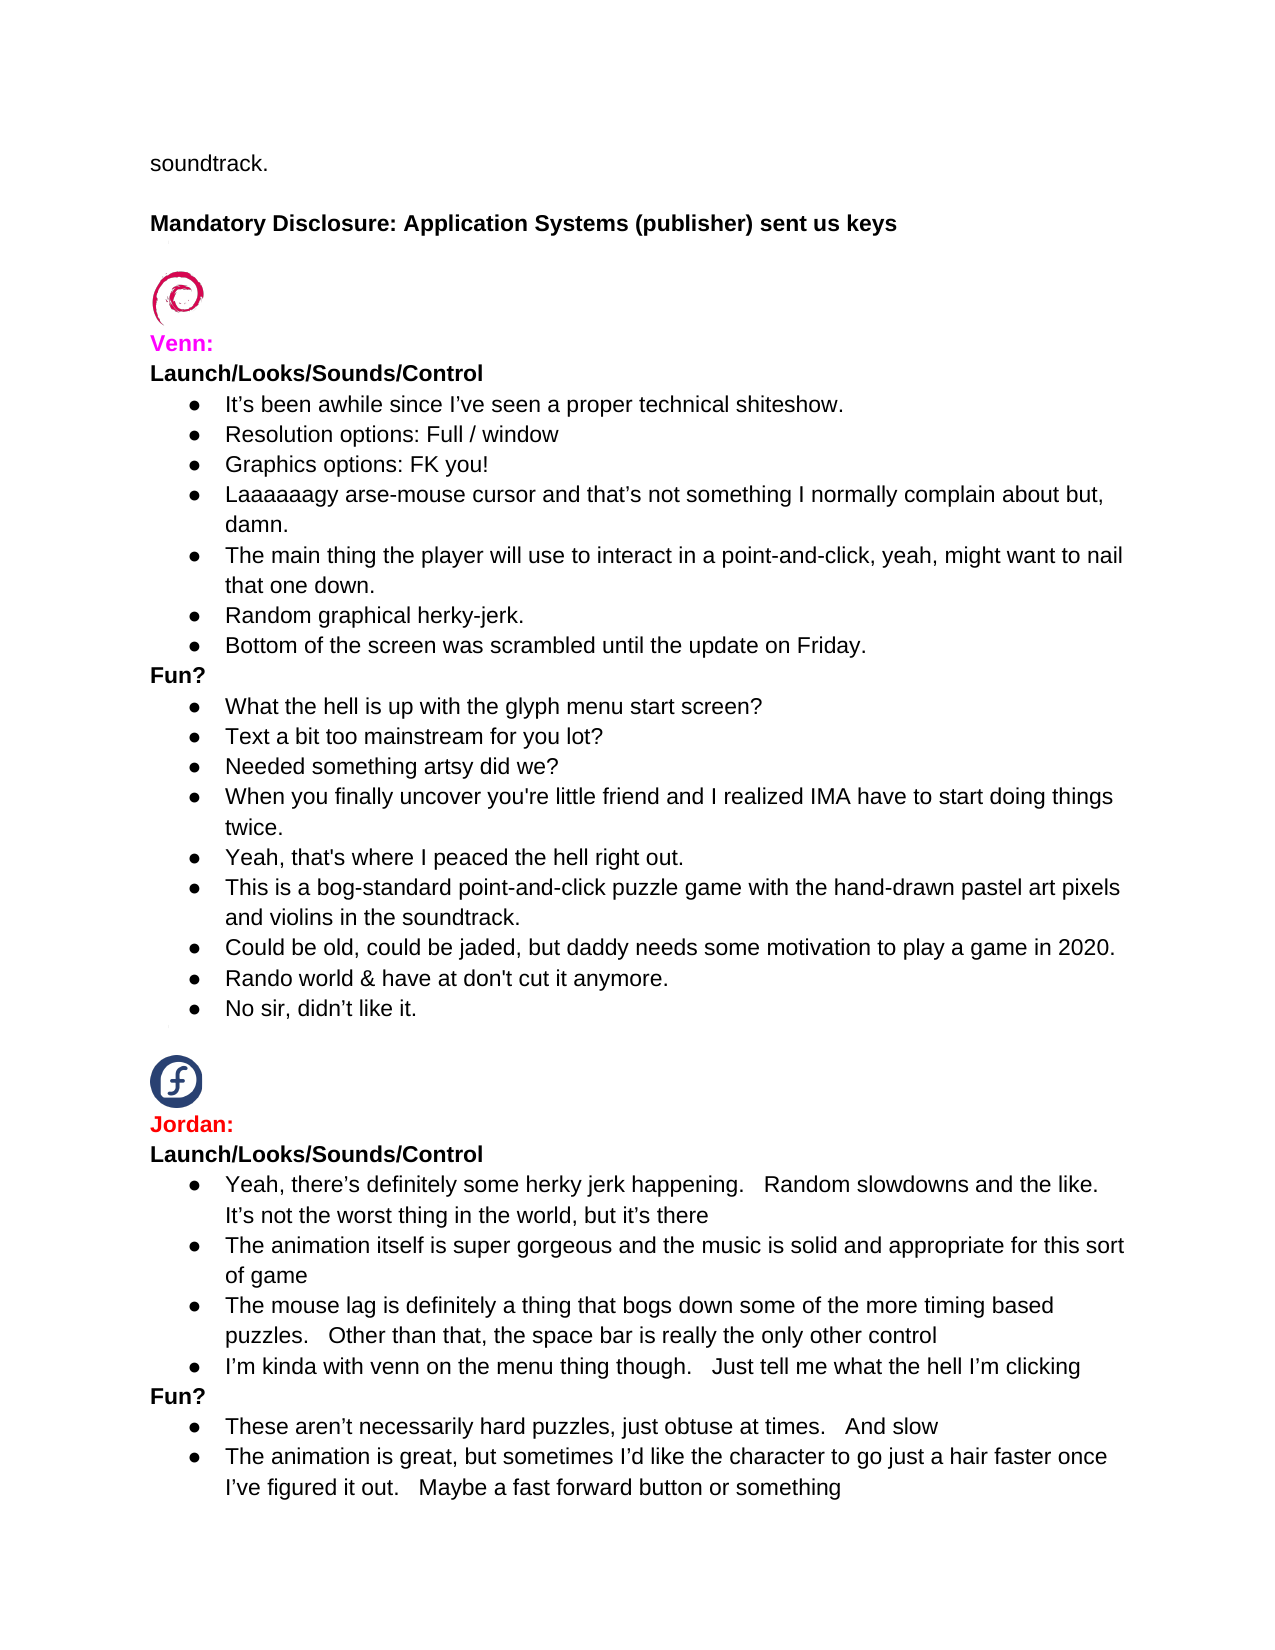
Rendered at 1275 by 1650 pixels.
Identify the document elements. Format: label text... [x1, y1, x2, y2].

list Yeah, there’s definitely some herky jerk happening. Random slowdowns and the like. It’s not the worst thing in the world, but it’s there [187, 1171, 1125, 1228]
list The animation itself is super gorgeous and the music is solid and appropriate for this sort of game [187, 1232, 1125, 1288]
text Jordan: [150, 1055, 1125, 1137]
list Could be old, could be jaded, but daddy needs some motivation to play a game in 2020. [187, 934, 1125, 961]
picture [150, 1055, 203, 1108]
list Yeah, that's where I peaced the hell right out. [187, 844, 1125, 870]
list This is a bog-standard point-and-click puzzle game with the hand-drawn pastel art pixels and violins in the soundtrack. [187, 874, 1125, 930]
picture [150, 270, 206, 327]
list Laaaaaagy arse-mouse cursor and that’s not something I normally complain about but, damn. [187, 481, 1125, 538]
list I’m kinda with venn on the menu thing though. Just tell me what the hell I’m clicking [187, 1353, 1125, 1379]
list Resolution options: Full / window [187, 421, 1125, 447]
list The mouse lag is definitely a thing that bogs down some of the more timing based puzzles. Other than that, the space bar is really the only other control [187, 1292, 1125, 1349]
list The main thing the player will use to interact in a point-and-click, yeah, might want to nail that one down. [187, 542, 1125, 598]
text Launch/Looks/Sounds/Control [150, 1141, 1125, 1168]
list Rando world & have at don't cut it anymore. [187, 964, 1125, 991]
list These aren’t necessarily hard puzzles, just obtuse at times. And slow [187, 1413, 1125, 1439]
text Launch/Looks/Sounds/Control [150, 360, 1125, 387]
text soundtrack. [150, 150, 1125, 176]
list Needed something artsy did we? [187, 753, 1125, 779]
list Random graphical herky-jerk. [187, 602, 1125, 628]
list No sir, didn’t like it. [187, 995, 1125, 1021]
list What the hell is up with the glyph menu start screen? [187, 693, 1125, 719]
list Text a bit too mainstream for you lot? [187, 723, 1125, 749]
text Fun? [150, 1383, 1125, 1409]
list Bottom of the screen was scrambled until the update on Friday. [187, 632, 1125, 658]
list The animation is great, but sometimes I’d like the character to go just a hair faster once I’ve figured it out. Maybe a fast forward button or something [187, 1443, 1125, 1500]
text Venn: [150, 271, 1125, 356]
list Graphics options: FK you! [187, 451, 1125, 477]
list It’s been awhile since I’ve seen a proper technical shiteshow. [187, 391, 1125, 417]
list When you finally uncover you're little friend and I realized IMA have to start doing things twice. [187, 783, 1125, 840]
text Mandatory Disclosure: Application Systems (publisher) sent us keys [150, 210, 1125, 237]
text Fun? [150, 662, 1125, 689]
